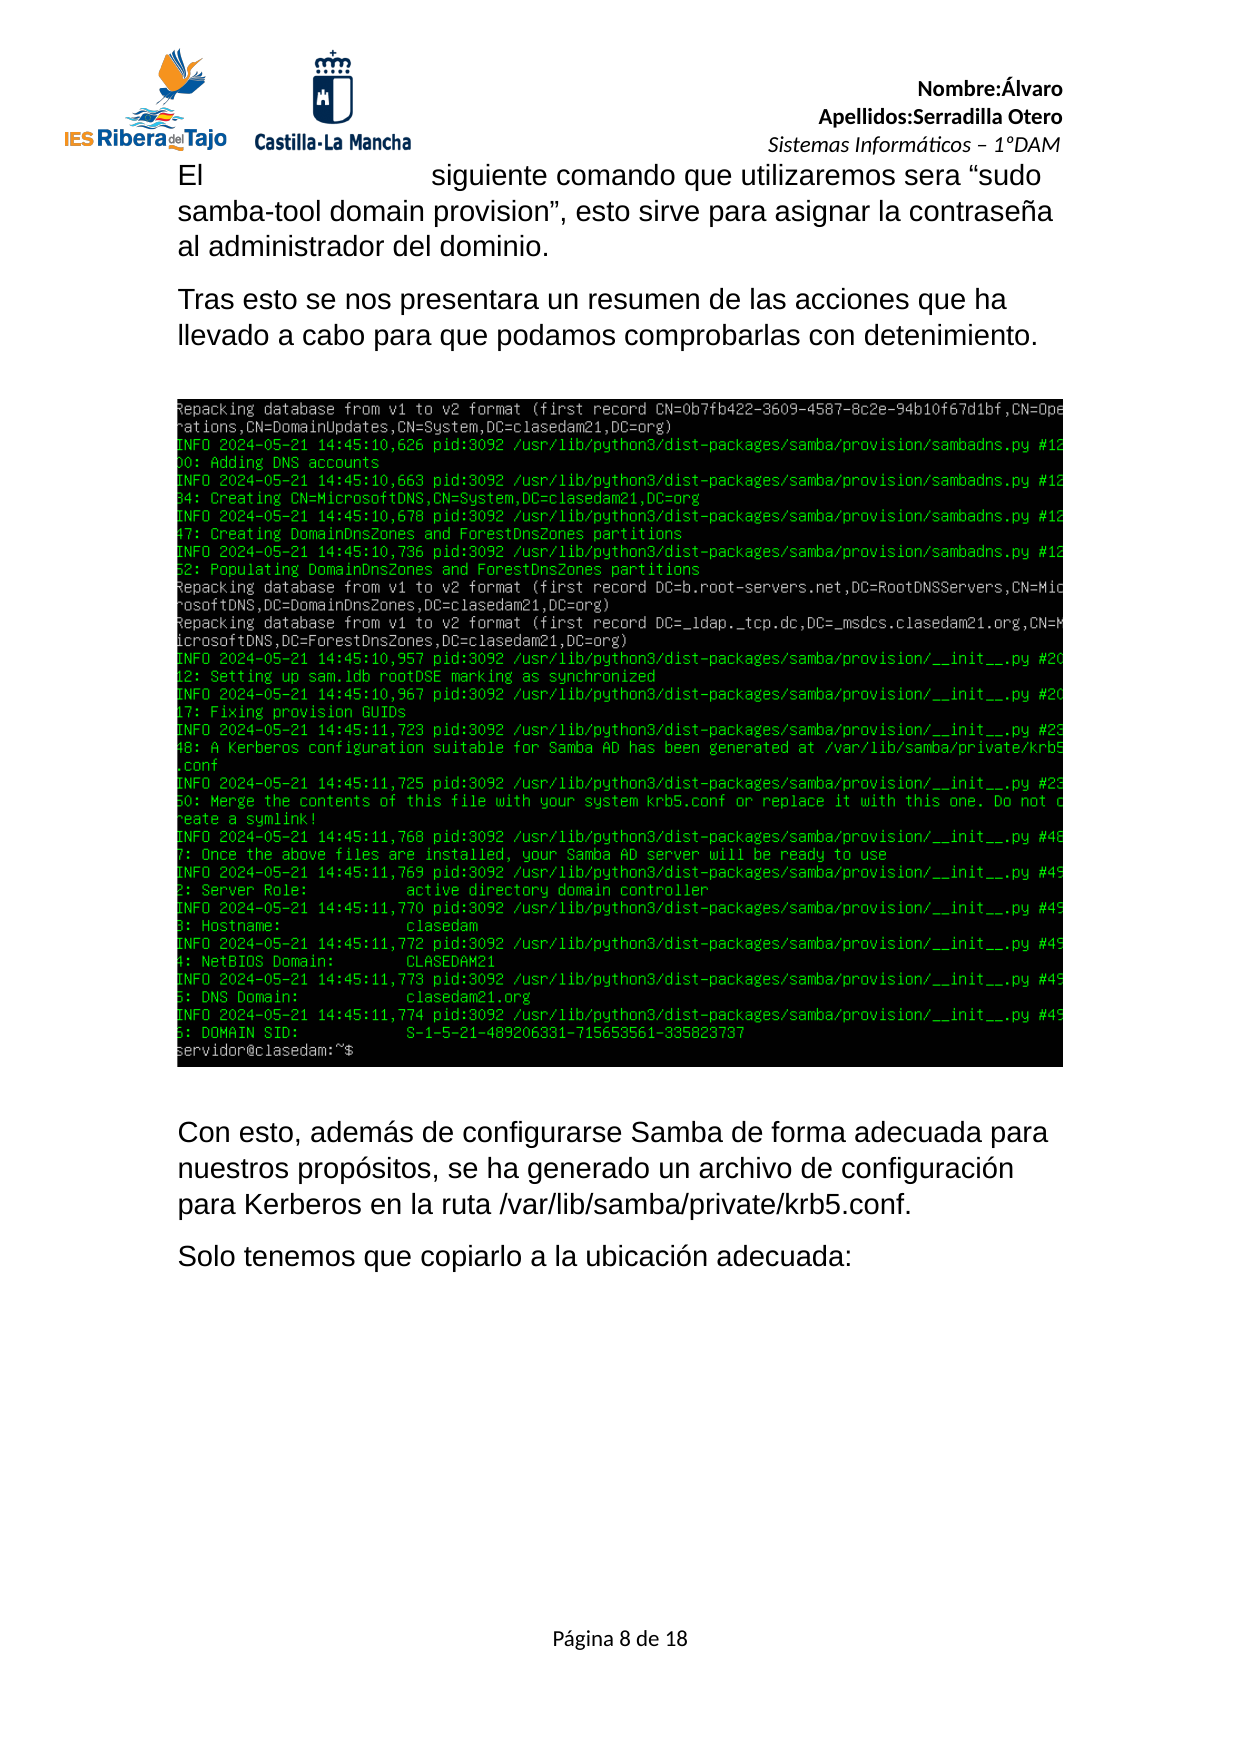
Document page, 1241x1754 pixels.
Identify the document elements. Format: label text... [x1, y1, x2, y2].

text El siguiente comando que utilizaremos sera “sudo samba-tool domain provision”, esto sirve para asignar la contraseña al administrador del dominio. [177, 158, 1063, 263]
text Tras esto se nos presentara un resumen de las acciones que ha llevado a cabo para que podamos comprobarlas con detenimiento. [177, 282, 1063, 351]
text Con esto, además de configurarse Samba de forma adecuada para nuestros propósitos, se ha generado un archivo de configuración para Kerberos en la ruta /var/lib/samba/private/krb5.conf. [177, 1115, 1063, 1220]
text Solo tenemos que copiarlo a la ubicación adecuada: [177, 1239, 1063, 1273]
